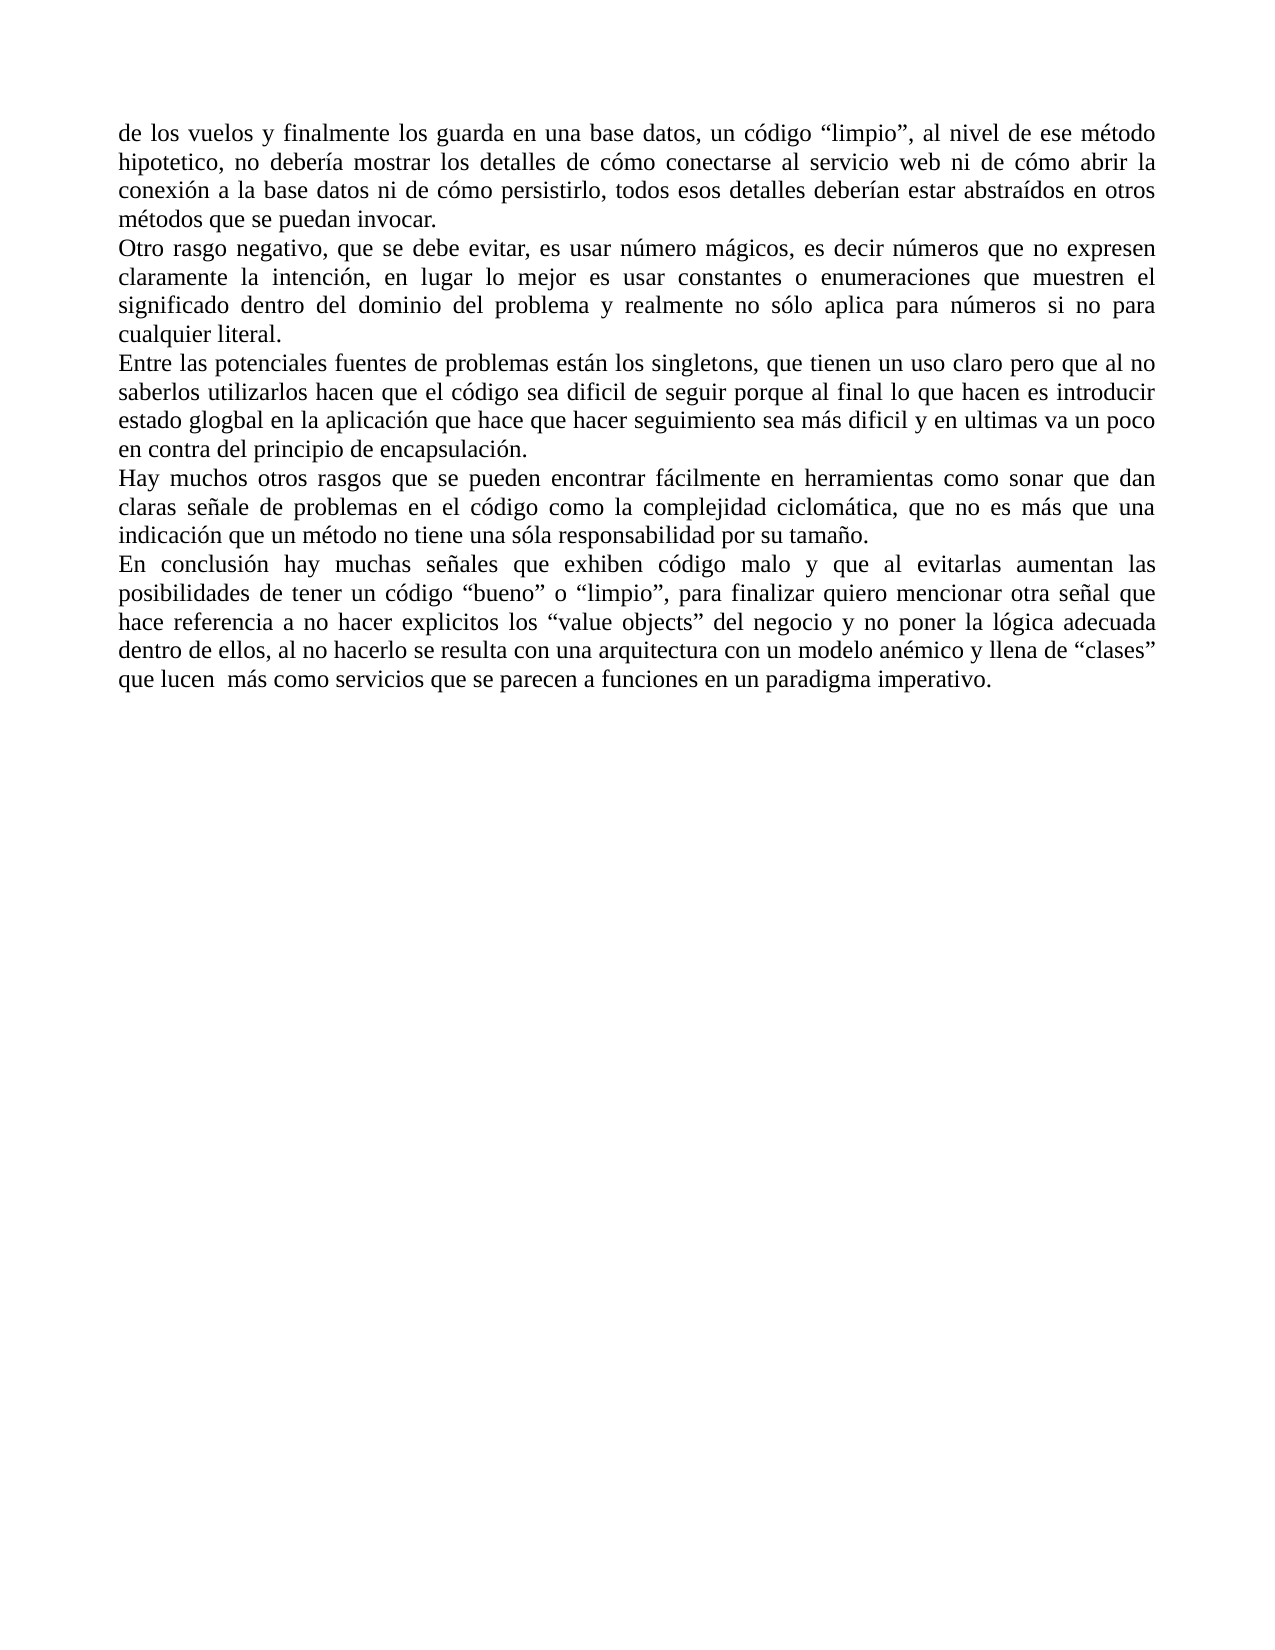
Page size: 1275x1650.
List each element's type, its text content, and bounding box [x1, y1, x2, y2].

text Hay muchos otros rasgos que se pueden encontrar fácilmente en herramientas como sonar que dan claras señale de problemas en el código como la complejidad ciclomática, que no es más que una indicación que un método no tiene una sóla responsabilidad por su tamaño. [118, 463, 1157, 549]
text de los vuelos y finalmente los guarda en una base datos, un código “limpio”, al nivel de ese método hipotetico, no debería mostrar los detalles de cómo conectarse al servicio web ni de cómo abrir la conexión a la base datos ni de cómo persistirlo, todos esos detalles deberían estar abstraídos en otros métodos que se puedan invocar. [118, 118, 1157, 233]
text En conclusión hay muchas señales que exhiben código malo y que al evitarlas aumentan las posibilidades de tener un código “bueno” o “limpio”, para finalizar quiero mencionar otra señal que hace referencia a no hacer explicitos los “value objects” del negocio y no poner la lógica adecuada dentro de ellos, al no hacerlo se resulta con una arquitectura con un modelo anémico y llena de “clases” que lucen más como servicios que se parecen a funciones en un paradigma imperativo. [118, 549, 1157, 693]
text Otro rasgo negativo, que se debe evitar, es usar número mágicos, es decir números que no expresen claramente la intención, en lugar lo mejor es usar constantes o enumeraciones que muestren el significado dentro del dominio del problema y realmente no sólo aplica para números si no para cualquier literal. [118, 233, 1157, 348]
text Entre las potenciales fuentes de problemas están los singletons, que tienen un uso claro pero que al no saberlos utilizarlos hacen que el código sea dificil de seguir porque al final lo que hacen es introducir estado glogbal en la aplicación que hace que hacer seguimiento sea más dificil y en ultimas va un poco en contra del principio de encapsulación. [118, 348, 1157, 463]
